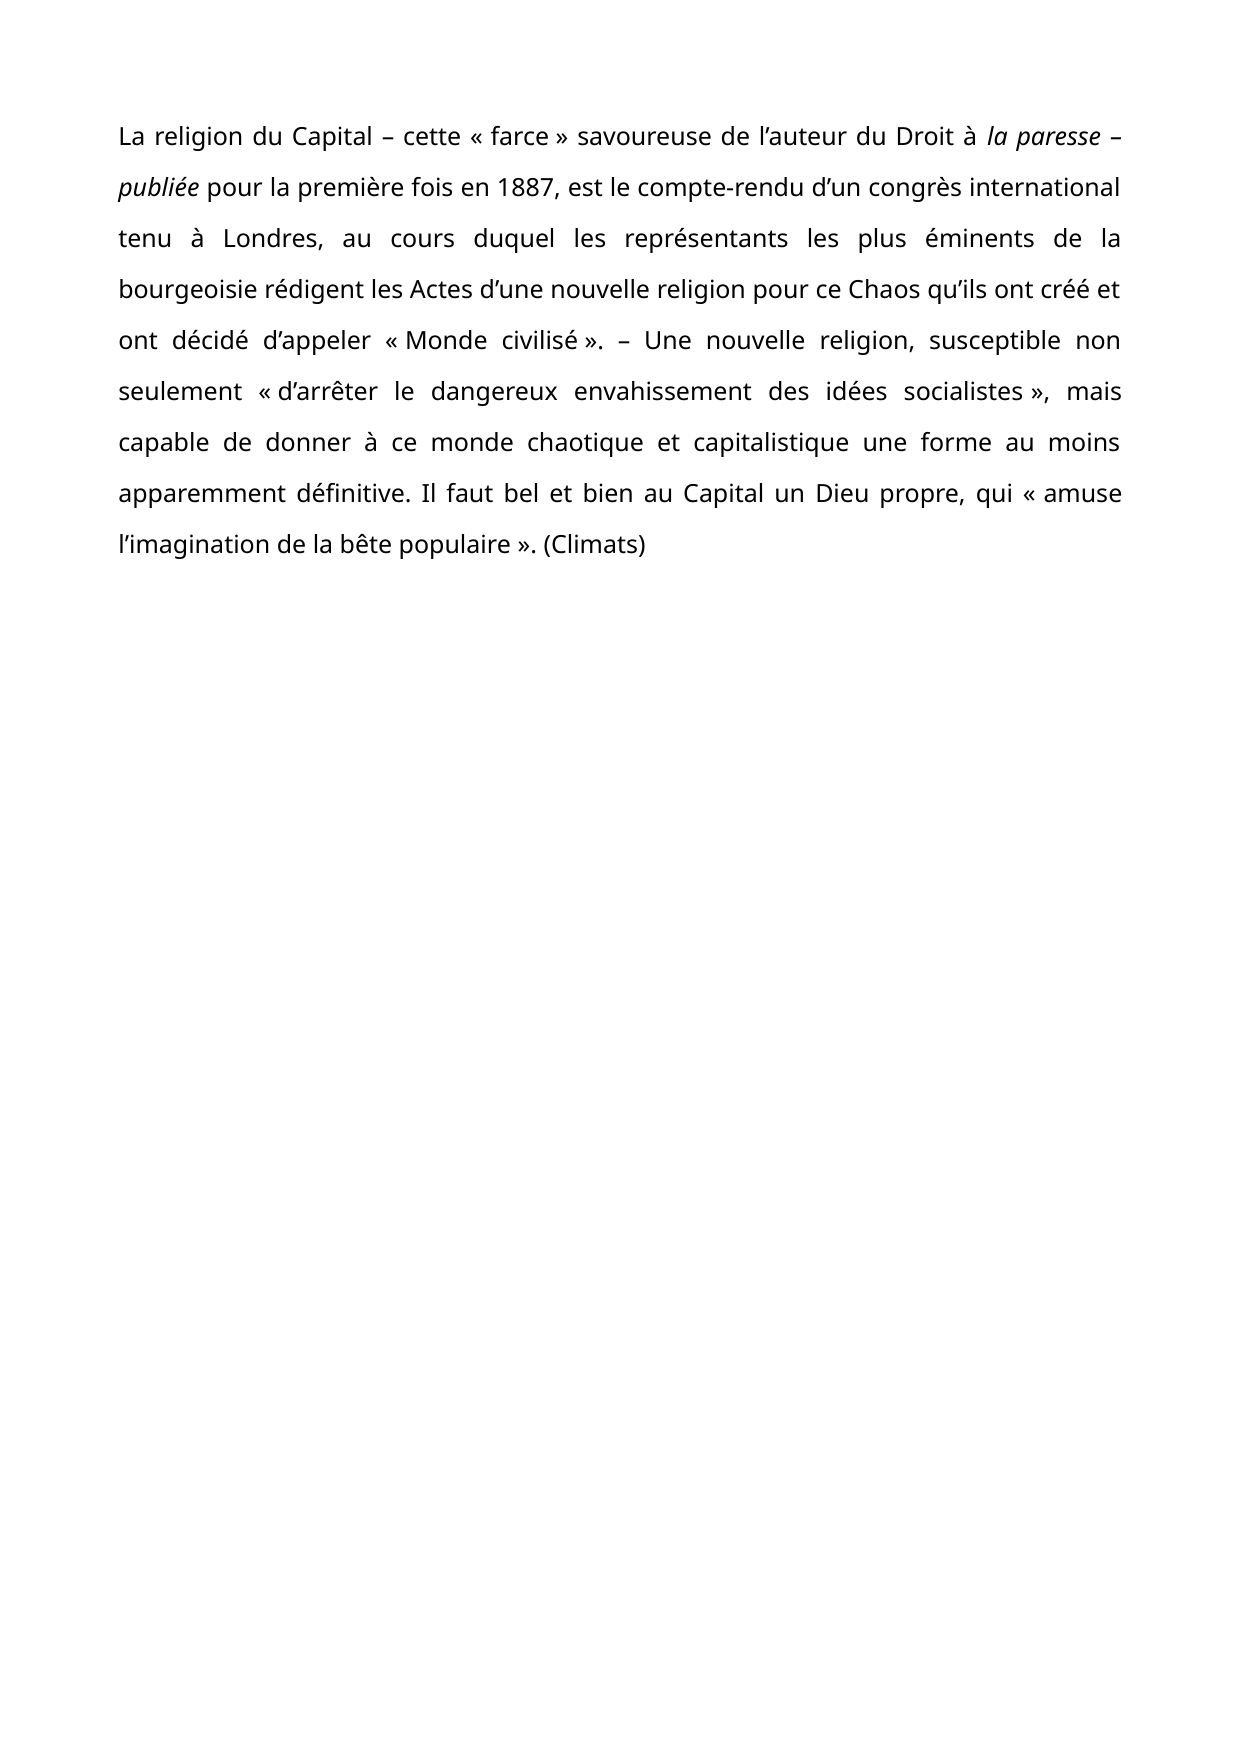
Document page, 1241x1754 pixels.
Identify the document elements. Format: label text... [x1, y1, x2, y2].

text La religion du Capital – cette « farce » savoureuse de l’auteur du Droit à la paresse – publiée pour la première fois en 1887, est le compte-rendu d’un congrès international tenu à Londres, au cours duquel les représentants les plus éminents de la bourgeoisie rédigent les Actes d’une nouvelle religion pour ce Chaos qu’ils ont créé et ont décidé d’appeler « Monde civilisé ». – Une nouvelle religion, susceptible non seulement « d’arrêter le dangereux envahissement des idées socialistes », mais capable de donner à ce monde chaotique et capitalistique une forme au moins apparemment définitive. Il faut bel et bien au Capital un Dieu propre, qui « amuse l’imagination de la bête populaire ». (Climats) [118, 118, 1122, 561]
